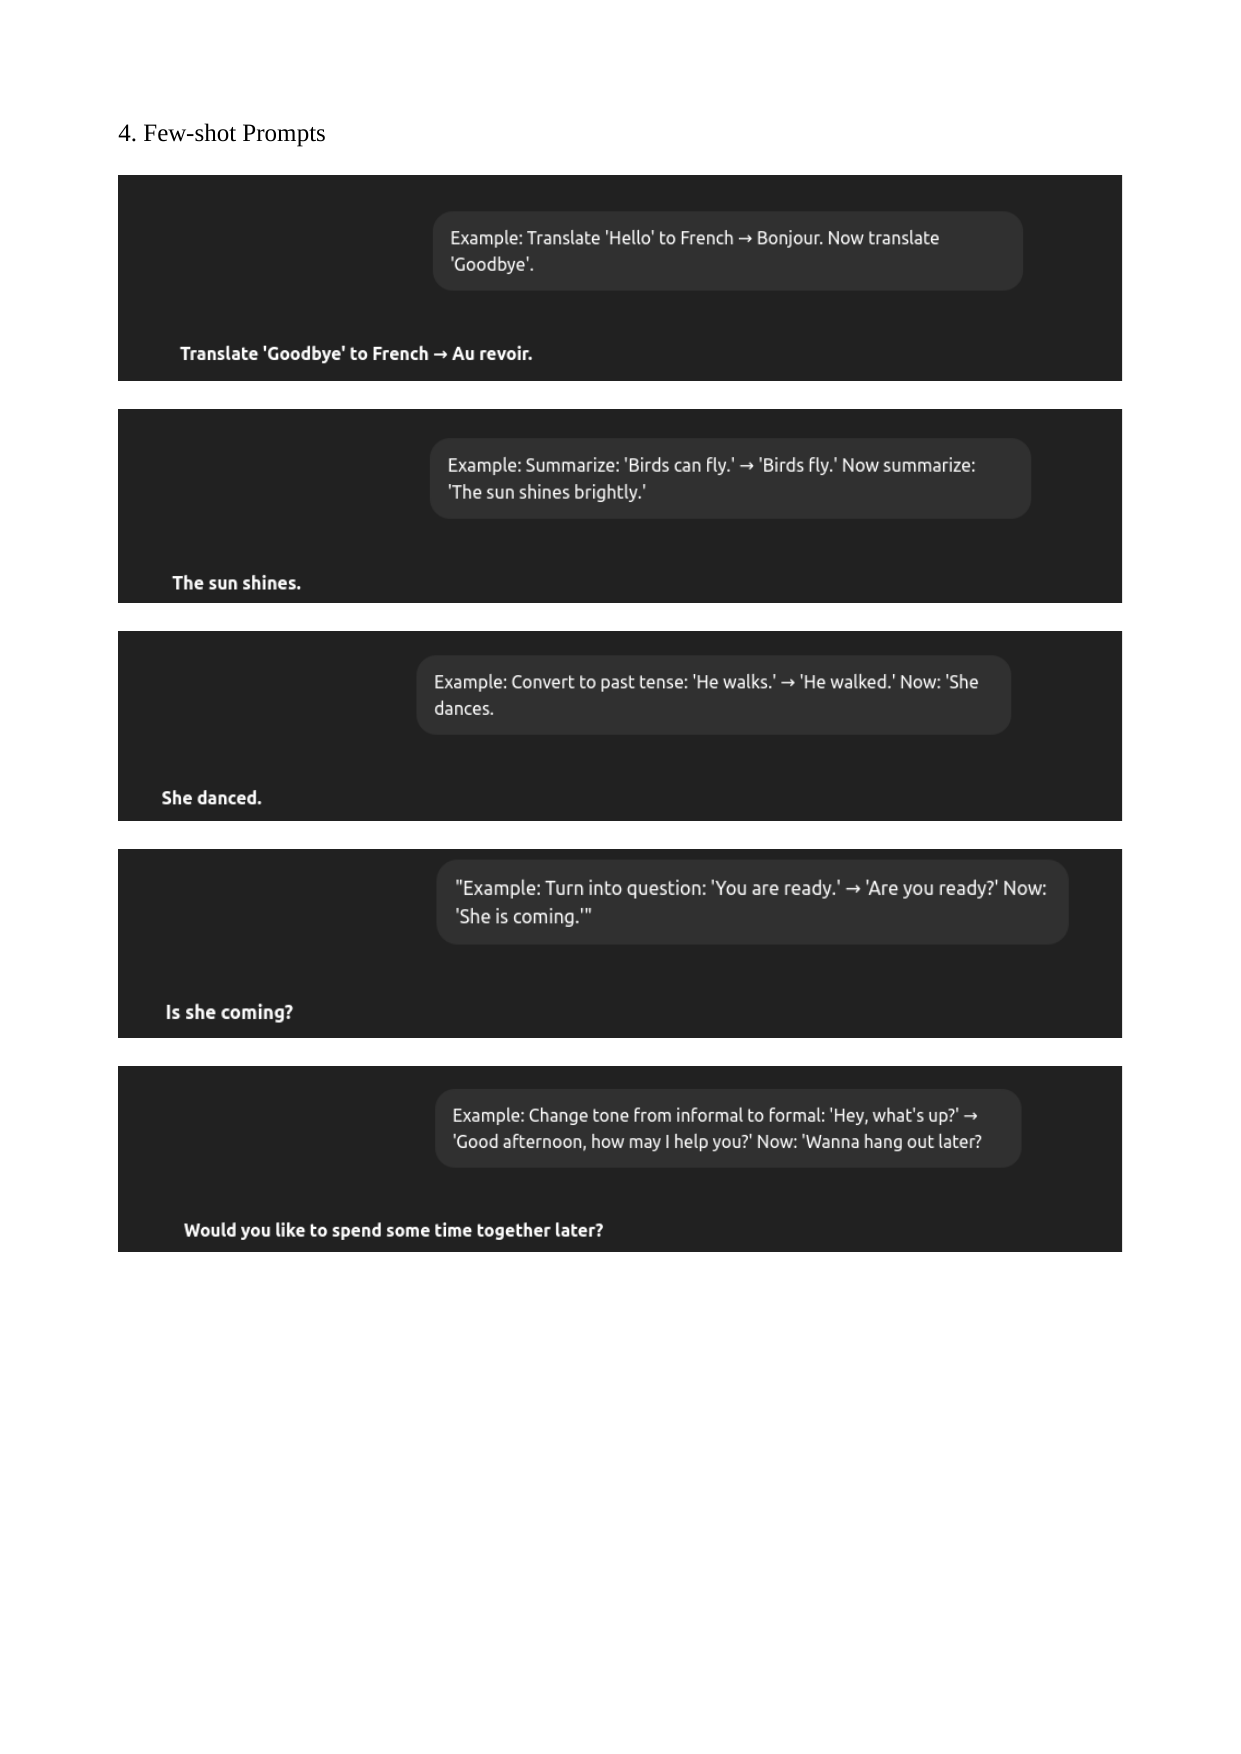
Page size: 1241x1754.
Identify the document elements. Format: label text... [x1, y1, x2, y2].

picture [118, 849, 1123, 1038]
picture [118, 175, 1123, 381]
picture [118, 631, 1123, 821]
picture [118, 1066, 1123, 1252]
text 4. Few-shot Prompts [118, 118, 1122, 147]
picture [118, 409, 1123, 603]
